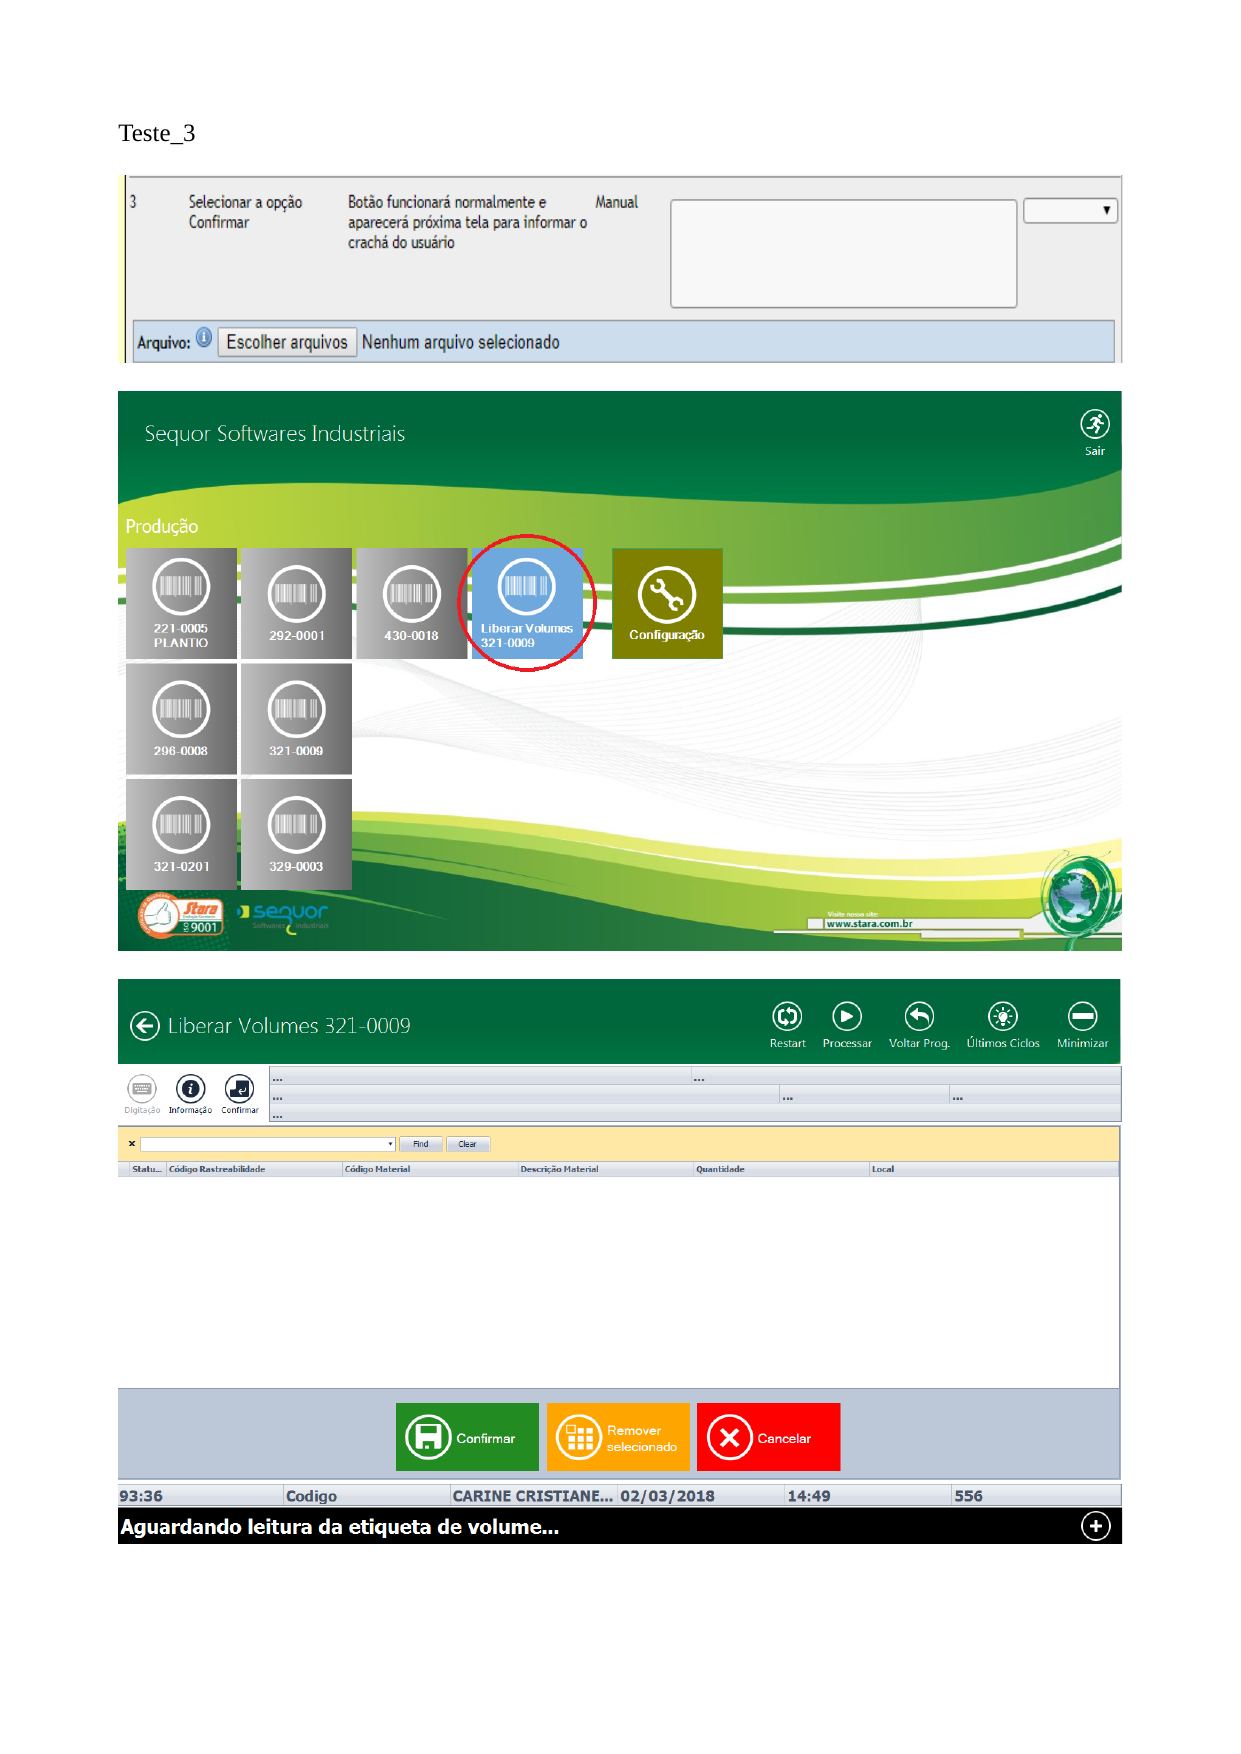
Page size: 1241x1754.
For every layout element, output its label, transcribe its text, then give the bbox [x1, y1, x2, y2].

picture [118, 391, 1123, 951]
text Teste_3 [118, 118, 1122, 147]
picture [118, 979, 1123, 1544]
